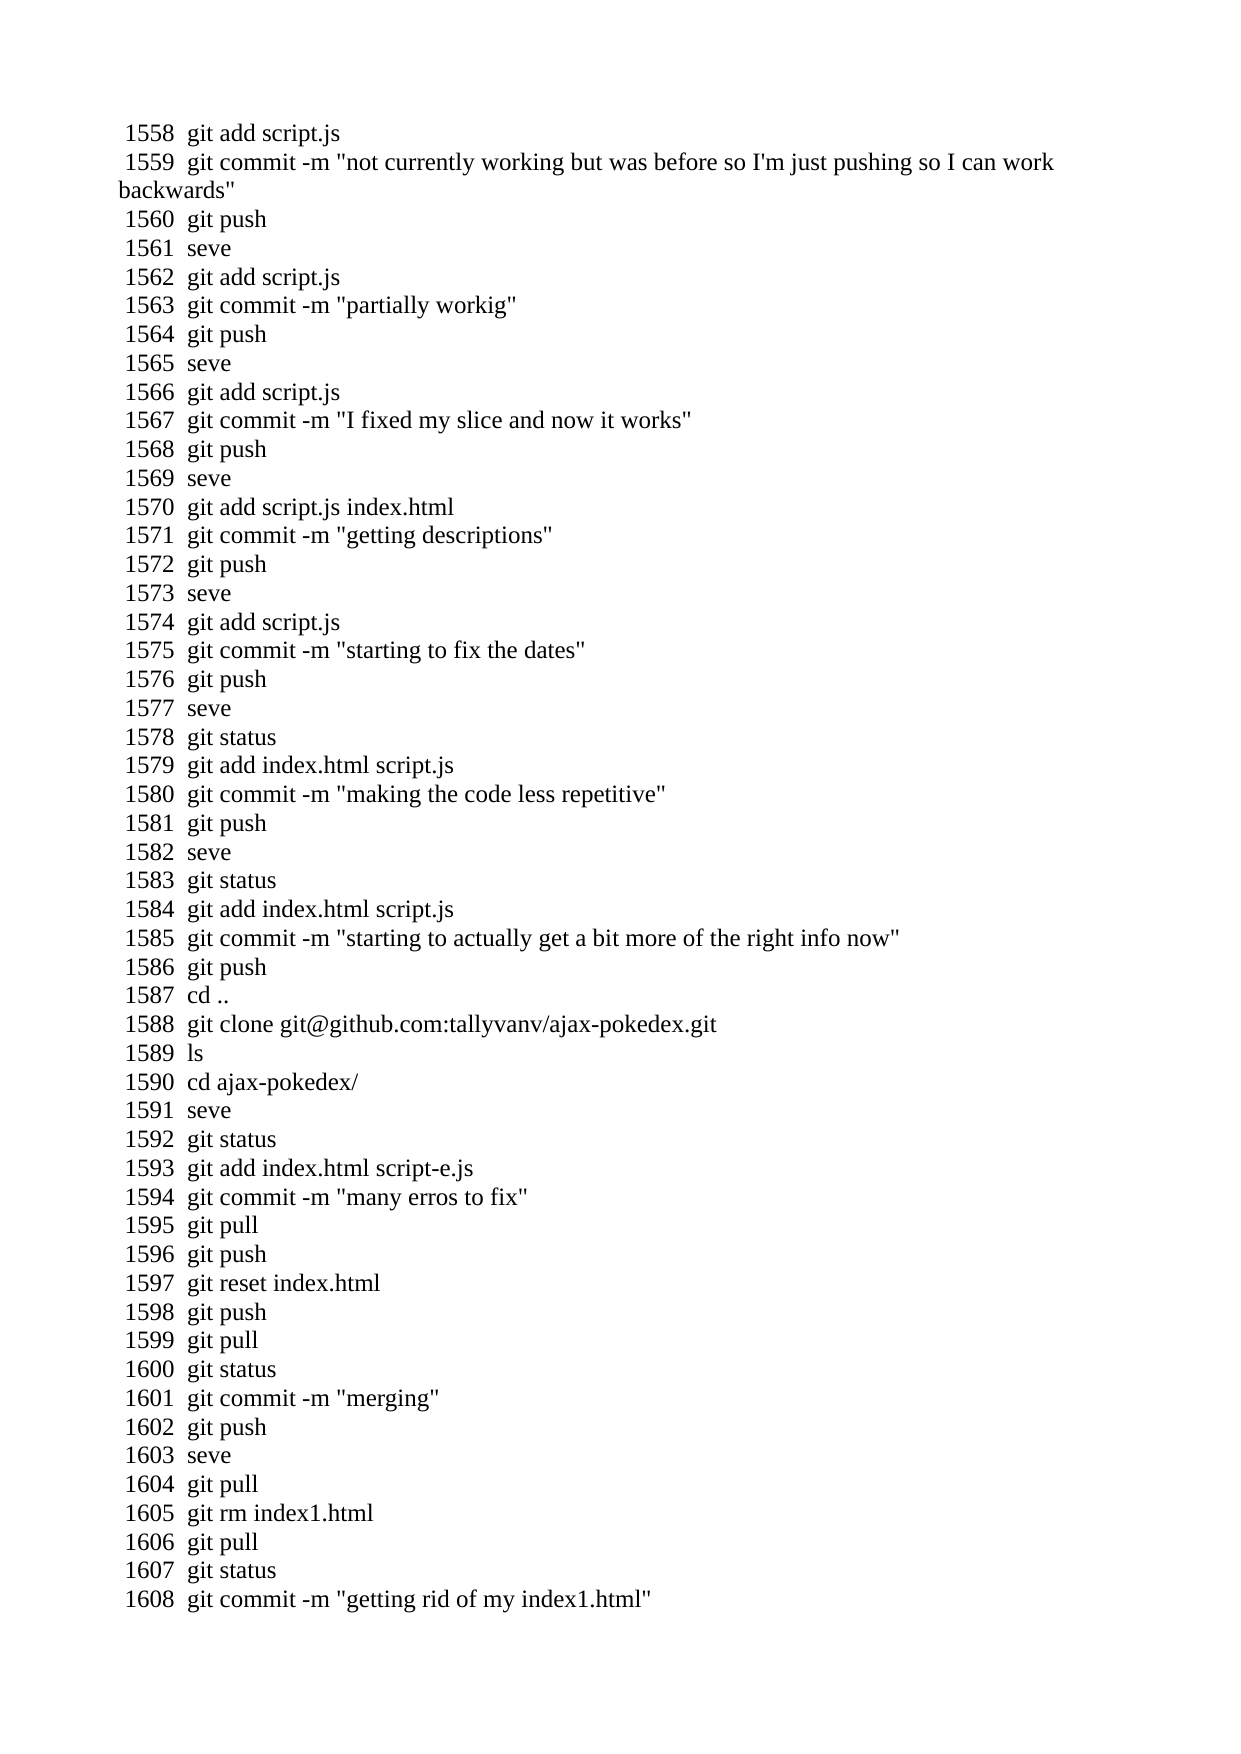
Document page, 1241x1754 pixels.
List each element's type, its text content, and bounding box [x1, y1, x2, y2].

text 1598 git push [118, 1297, 1122, 1326]
text 1593 git add index.html script-e.js [118, 1153, 1122, 1182]
text 1568 git push [118, 434, 1122, 463]
text 1573 seve [118, 578, 1122, 607]
text 1601 git commit -m "merging" [118, 1383, 1122, 1412]
text 1588 git clone git@github.com:tallyvanv/ajax-pokedex.git [118, 1009, 1122, 1038]
text 1596 git push [118, 1239, 1122, 1268]
text 1559 git commit -m "not currently working but was before so I'm just pushing so I can work backwards" [118, 147, 1122, 204]
text 1602 git push [118, 1412, 1122, 1441]
text 1590 cd ajax-pokedex/ [118, 1067, 1122, 1096]
text 1607 git status [118, 1556, 1122, 1584]
text 1604 git pull [118, 1469, 1122, 1498]
text 1591 seve [118, 1096, 1122, 1124]
text 1575 git commit -m "starting to fix the dates" [118, 636, 1122, 664]
text 1565 seve [118, 348, 1122, 377]
text 1599 git pull [118, 1326, 1122, 1354]
text 1606 git pull [118, 1527, 1122, 1556]
text 1576 git push [118, 664, 1122, 693]
text 1600 git status [118, 1354, 1122, 1383]
text 1587 cd .. [118, 981, 1122, 1009]
text 1608 git commit -m "getting rid of my index1.html" [118, 1584, 1122, 1613]
text 1574 git add script.js [118, 607, 1122, 636]
text 1577 seve [118, 693, 1122, 722]
text 1563 git commit -m "partially workig" [118, 291, 1122, 319]
text 1558 git add script.js [118, 118, 1122, 147]
text 1579 git add index.html script.js [118, 751, 1122, 779]
text 1605 git rm index1.html [118, 1498, 1122, 1527]
text 1585 git commit -m "starting to actually get a bit more of the right info now" [118, 923, 1122, 952]
text 1603 seve [118, 1441, 1122, 1469]
text 1569 seve [118, 463, 1122, 492]
text 1561 seve [118, 233, 1122, 262]
text 1578 git status [118, 722, 1122, 751]
text 1560 git push [118, 204, 1122, 233]
text 1586 git push [118, 952, 1122, 981]
text 1584 git add index.html script.js [118, 894, 1122, 923]
text 1580 git commit -m "making the code less repetitive" [118, 779, 1122, 808]
text 1581 git push [118, 808, 1122, 837]
text 1567 git commit -m "I fixed my slice and now it works" [118, 406, 1122, 434]
text 1589 ls [118, 1038, 1122, 1067]
text 1564 git push [118, 319, 1122, 348]
text 1570 git add script.js index.html [118, 492, 1122, 521]
text 1597 git reset index.html [118, 1268, 1122, 1297]
text 1582 seve [118, 837, 1122, 866]
text 1592 git status [118, 1124, 1122, 1153]
text 1572 git push [118, 549, 1122, 578]
text 1595 git pull [118, 1211, 1122, 1239]
text 1562 git add script.js [118, 262, 1122, 291]
text 1594 git commit -m "many erros to fix" [118, 1182, 1122, 1211]
text 1566 git add script.js [118, 377, 1122, 406]
text 1571 git commit -m "getting descriptions" [118, 521, 1122, 549]
text 1583 git status [118, 866, 1122, 894]
